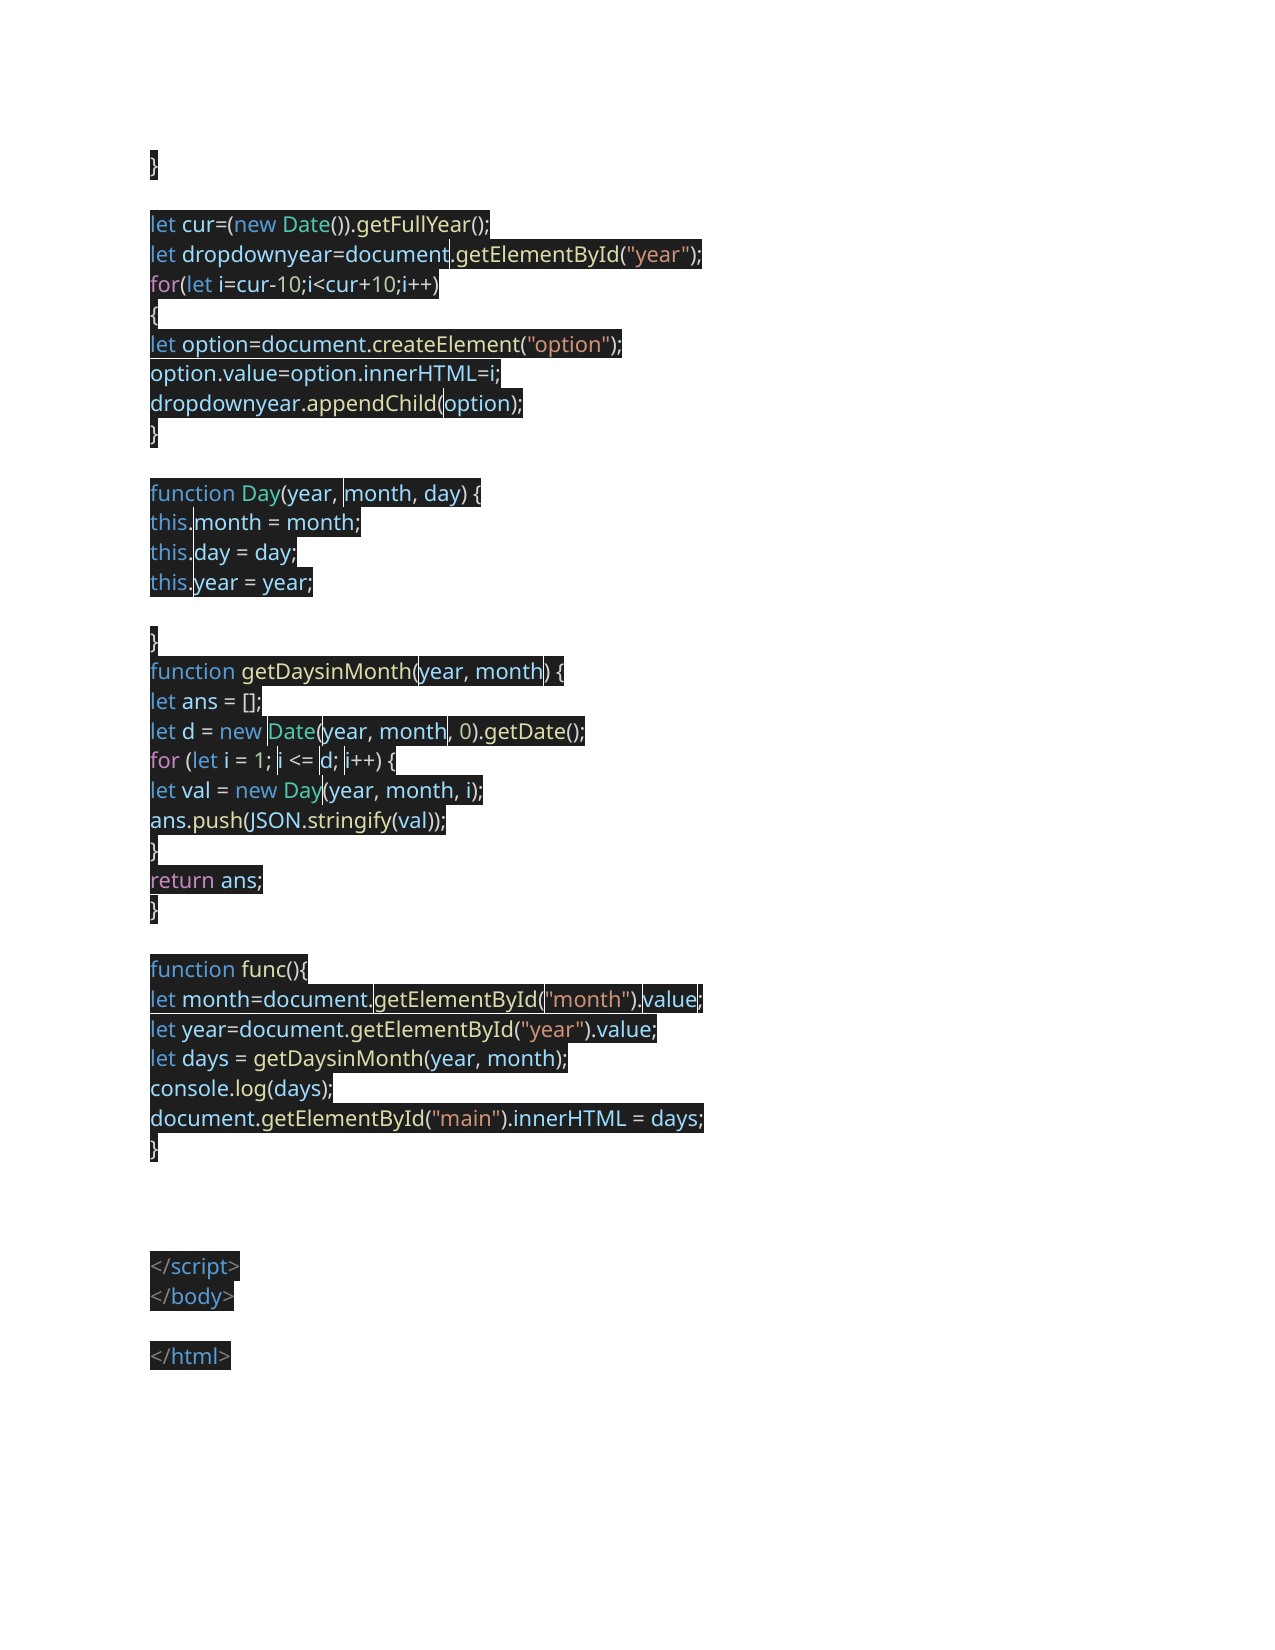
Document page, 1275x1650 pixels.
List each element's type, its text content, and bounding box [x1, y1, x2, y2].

text function getDaysinMonth(year, month) { [150, 656, 1125, 686]
text let dropdownyear=document.getElementById("year"); [150, 239, 1125, 269]
text this.year = year; [150, 567, 1125, 597]
text } [150, 835, 1125, 865]
text let days = getDaysinMonth(year, month); [150, 1043, 1125, 1073]
text </script> [150, 1251, 1125, 1281]
text dropdownyear.appendChild(option); [150, 388, 1125, 418]
text </html> [150, 1341, 1125, 1370]
text for(let i=cur-10;i<cur+10;i++) [150, 269, 1125, 299]
text let month=document.getElementById("month").value; [150, 984, 1125, 1013]
text document.getElementById("main").innerHTML = days; [150, 1103, 1125, 1133]
text let cur=(new Date()).getFullYear(); [150, 209, 1125, 239]
text ans.push(JSON.stringify(val)); [150, 805, 1125, 835]
text let ans = []; [150, 686, 1125, 716]
text let year=document.getElementById("year").value; [150, 1013, 1125, 1043]
text option.value=option.innerHTML=i; [150, 358, 1125, 388]
text let d = new Date(year, month, 0).getDate(); [150, 716, 1125, 746]
text } [150, 1133, 1125, 1162]
text function func(){ [150, 954, 1125, 984]
text } [150, 626, 1125, 656]
text } [150, 150, 1125, 180]
text function Day(year, month, day) { [150, 477, 1125, 507]
text this.month = month; [150, 507, 1125, 537]
text } [150, 418, 1125, 448]
text </body> [150, 1281, 1125, 1311]
text console.log(days); [150, 1073, 1125, 1103]
text } [150, 894, 1125, 924]
text for (let i = 1; i <= d; i++) { [150, 746, 1125, 775]
text { [150, 299, 1125, 329]
text let option=document.createElement("option"); [150, 329, 1125, 358]
text this.day = day; [150, 537, 1125, 567]
text let val = new Day(year, month, i); [150, 775, 1125, 805]
text return ans; [150, 865, 1125, 894]
